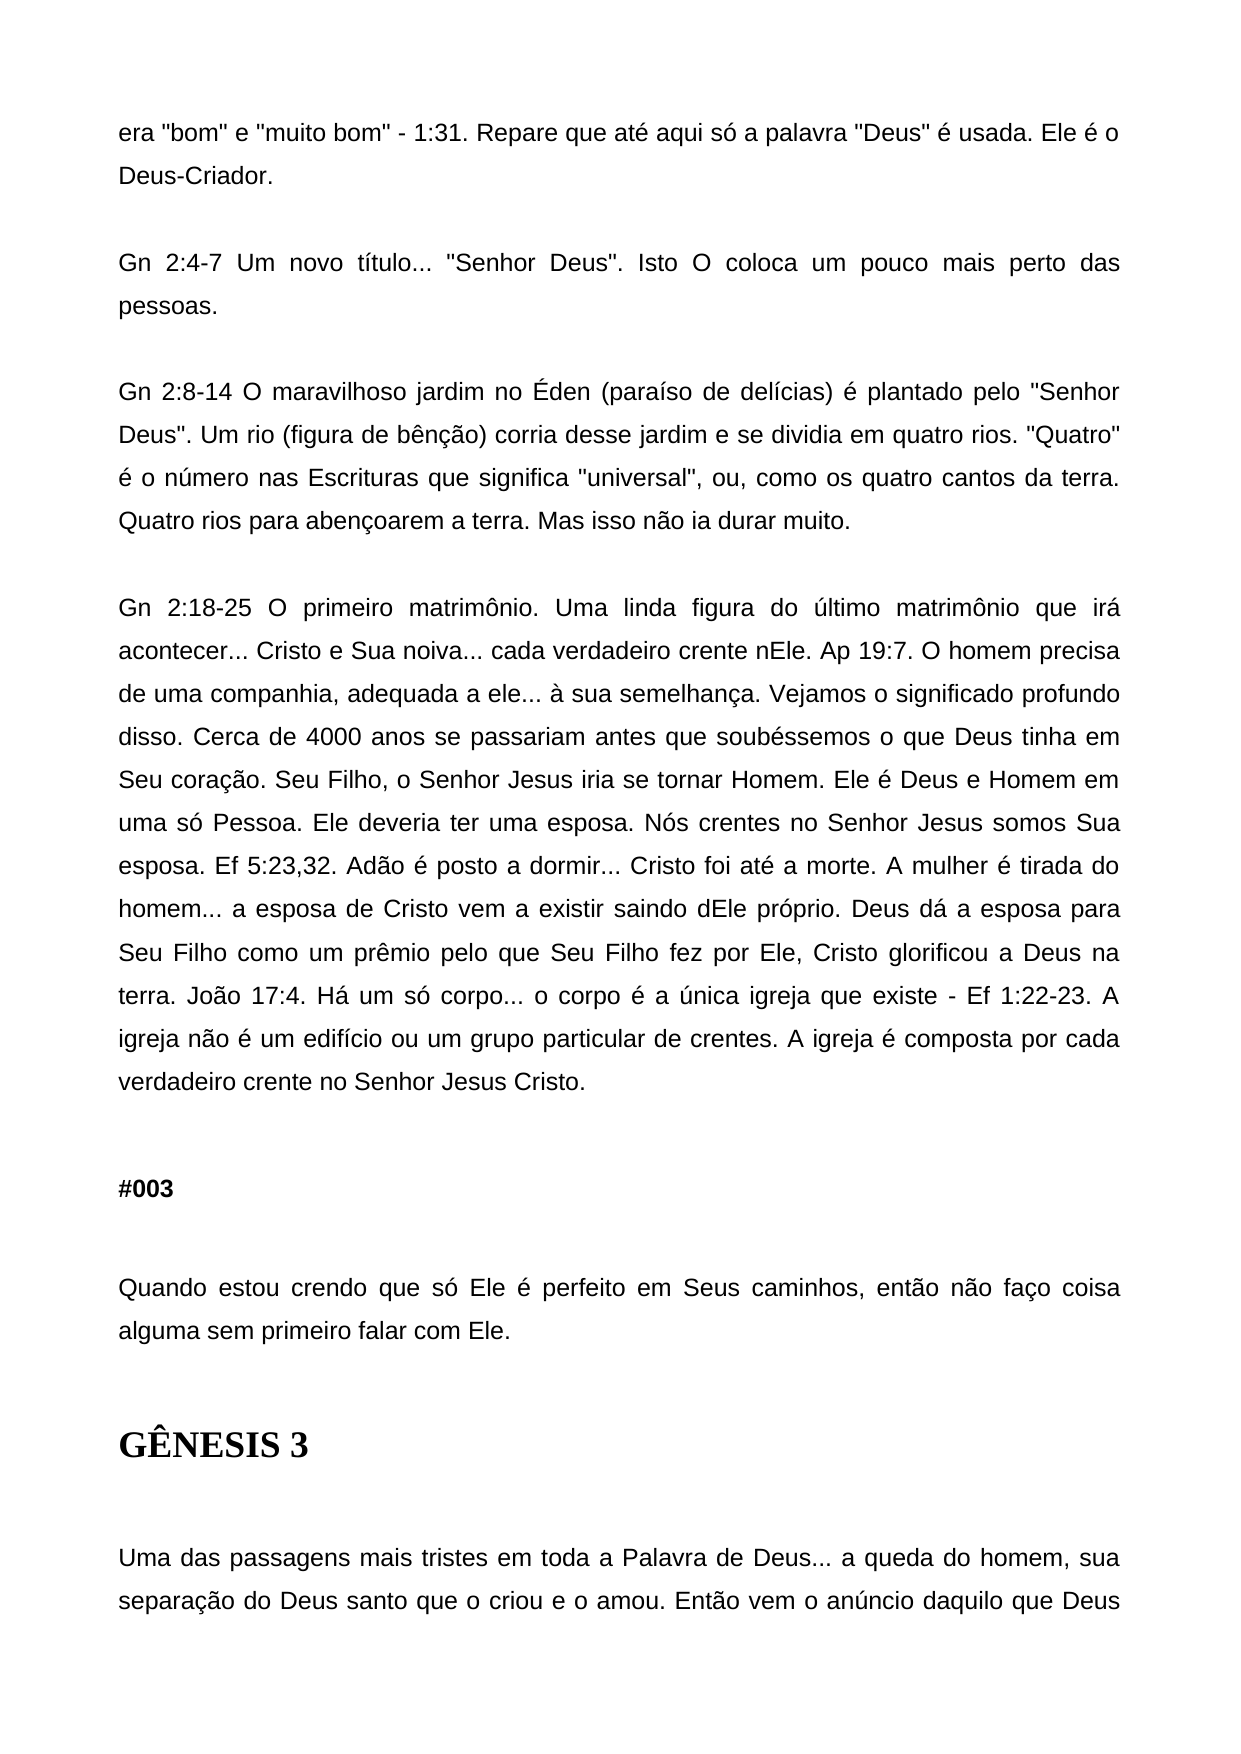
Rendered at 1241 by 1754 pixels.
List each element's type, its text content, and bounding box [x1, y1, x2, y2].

text Quando estou crendo que só Ele é perfeito em Seus caminhos, então não faço coisa alguma sem primeiro falar com Ele. [118, 1273, 1122, 1344]
text Gn 2:18-25 O primeiro matrimônio. Uma linda figura do último matrimônio que irá acontecer... Cristo e Sua noiva... cada verdadeiro crente nEle. Ap 19:7. O homem precisa de uma companhia, adequada a ele... à sua semelhança. Vejamos o significado profundo disso. Cerca de 4000 anos se passariam antes que soubéssemos o que Deus tinha em Seu coração. Seu Filho, o Senhor Jesus iria se tornar Homem. Ele é Deus e Homem em uma só Pessoa. Ele deveria ter uma esposa. Nós crentes no Senhor Jesus somos Sua esposa. Ef 5:23,32. Adão é posto a dormir... Cristo foi até a morte. A mulher é tirada do homem... a esposa de Cristo vem a existir saindo dEle próprio. Deus dá a esposa para Seu Filho como um prêmio pelo que Seu Filho fez por Ele, Cristo glorificou a Deus na terra. João 17:4. Há um só corpo... o corpo é a única igreja que existe - Ef 1:22-23. A igreja não é um edifício ou um grupo particular de crentes. A igreja é composta por cada verdadeiro crente no Senhor Jesus Cristo. [118, 592, 1122, 1096]
text Gn 2:4-7 Um novo título... "Senhor Deus". Isto O coloca um pouco mais perto das pessoas. [118, 247, 1122, 319]
text Gn 2:8-14 O maravilhoso jardim no Éden (paraíso de delícias) é plantado pelo "Senhor Deus". Um rio (figura de bênção) corria desse jardim e se dividia em quatro rios. "Quatro" é o número nas Escrituras que significa "universal", ou, como os quatro cantos da terra. Quatro rios para abençoarem a terra. Mas isso não ia durar muito. [118, 377, 1122, 535]
text era "bom" e "muito bom" - 1:31. Repare que até aqui só a palavra "Deus" é usada. Ele é o Deus-Criador. [118, 118, 1122, 190]
subtitle #003 [118, 1174, 1122, 1203]
text Uma das passagens mais tristes em toda a Palavra de Deus... a queda do homem, sua separação do Deus santo que o criou e o amou. Então vem o anúncio daquilo que Deus [118, 1543, 1122, 1615]
subtitle GÊNESIS 3 [118, 1423, 1122, 1466]
